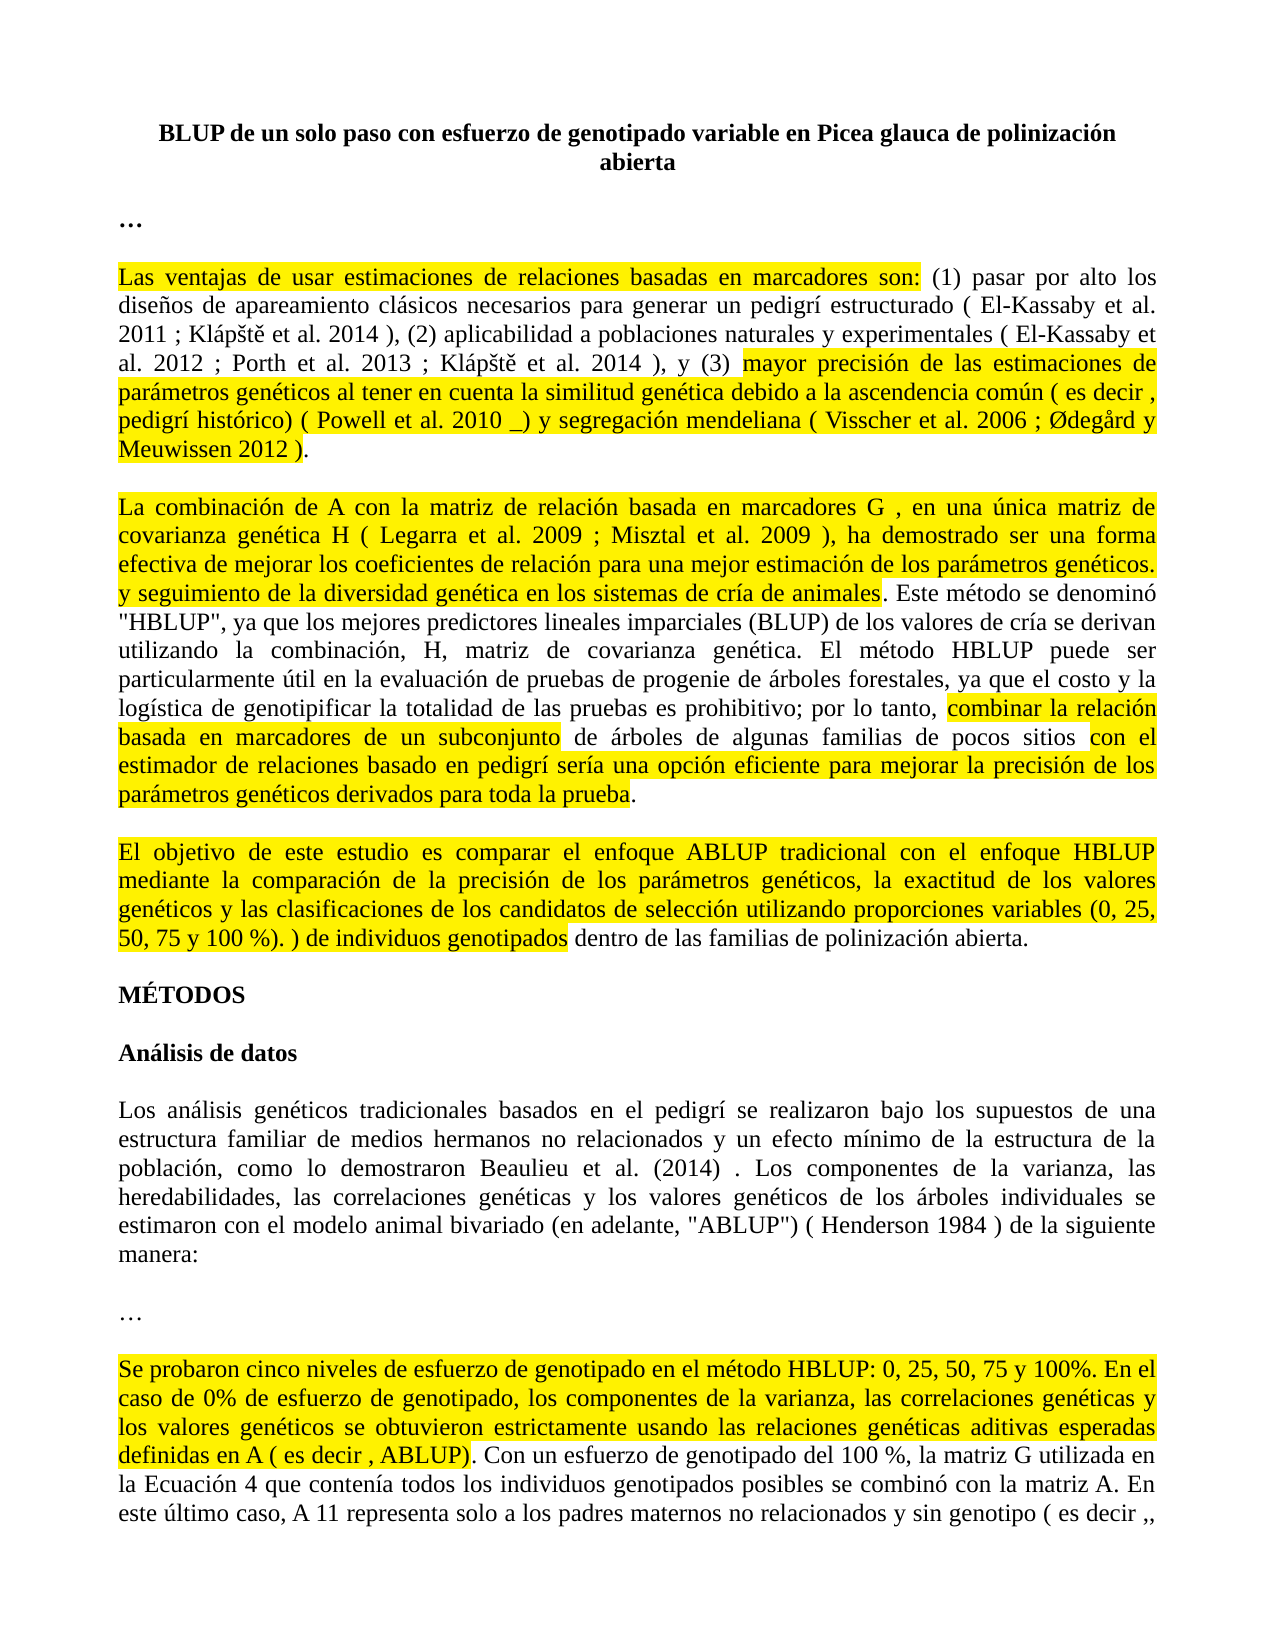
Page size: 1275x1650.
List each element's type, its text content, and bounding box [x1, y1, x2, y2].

text La combinación de A con la matriz de relación basada en marcadores G , en una única matriz de covarianza genética H ( Legarra et al. 2009 ; Misztal et al. 2009 ), ha demostrado ser una forma efectiva de mejorar los coeficientes de relación para una mejor estimación de los parámetros genéticos. y seguimiento de la diversidad genética en los sistemas de cría de animales. Este método se denominó "HBLUP", ya que los mejores predictores lineales imparciales (BLUP) de los valores de cría se derivan utilizando la combinación, H, matriz de covarianza genética. El método HBLUP puede ser particularmente útil en la evaluación de pruebas de progenie de árboles forestales, ya que el costo y la logística de genotipificar la totalidad de las pruebas es prohibitivo; por lo tanto, combinar la relación basada en marcadores de un subconjunto de árboles de algunas familias de pocos sitios con el estimador de relaciones basado en pedigrí sería una opción eficiente para mejorar la precisión de los parámetros genéticos derivados para toda la prueba. [118, 492, 1157, 808]
text Las ventajas de usar estimaciones de relaciones basadas en marcadores son: (1) pasar por alto los diseños de apareamiento clásicos necesarios para generar un pedigrí estructurado ( El-Kassaby et al. 2011 ; Klápště et al. 2014 ), (2) aplicabilidad a poblaciones naturales y experimentales ( El-Kassaby et al. 2012 ; Porth et al. 2013 ; Klápště et al. 2014 ), y (3) mayor precisión de las estimaciones de parámetros genéticos al tener en cuenta la similitud genética debido a la ascendencia común ( es decir , pedigrí histórico) ( Powell et al. 2010 _) y segregación mendeliana ( Visscher et al. 2006 ; Ødegård y Meuwissen 2012 ). [118, 262, 1157, 463]
text Los análisis genéticos tradicionales basados ​​en el pedigrí se realizaron bajo los supuestos de una estructura familiar de medios hermanos no relacionados y un efecto mínimo de la estructura de la población, como lo demostraron Beaulieu et al. (2014) . Los componentes de la varianza, las heredabilidades, las correlaciones genéticas y los valores genéticos de los árboles individuales se estimaron con el modelo animal bivariado (en adelante, "ABLUP") ( Henderson 1984 ) de la siguiente manera: [118, 1096, 1157, 1268]
text … [118, 204, 1157, 233]
text BLUP de un solo paso con esfuerzo de genotipado variable en Picea glauca de polinización abierta [118, 118, 1157, 176]
text El objetivo de este estudio es comparar el enfoque ABLUP tradicional con el enfoque HBLUP mediante la comparación de la precisión de los parámetros genéticos, la exactitud de los valores genéticos y las clasificaciones de los candidatos de selección utilizando proporciones variables (0, 25, 50, 75 y 100 %). ) de individuos genotipados dentro de las familias de polinización abierta. [118, 837, 1157, 952]
text Se probaron cinco niveles de esfuerzo de genotipado en el método HBLUP: 0, 25, 50, 75 y 100%. En el caso de 0% de esfuerzo de genotipado, los componentes de la varianza, las correlaciones genéticas y los valores genéticos se obtuvieron estrictamente usando las relaciones genéticas aditivas esperadas definidas en A ( es decir , ABLUP). Con un esfuerzo de genotipado del 100 %, la matriz G utilizada en la Ecuación 4 que contenía todos los individuos genotipados posibles se combinó con la matriz A. En este último caso, A 11 representa solo a los padres maternos no relacionados y sin genotipo ( es decir ,, [118, 1354, 1157, 1527]
text MÉTODOS [118, 981, 1157, 1009]
text … [118, 1297, 1157, 1326]
text Análisis de datos [118, 1038, 1157, 1067]
